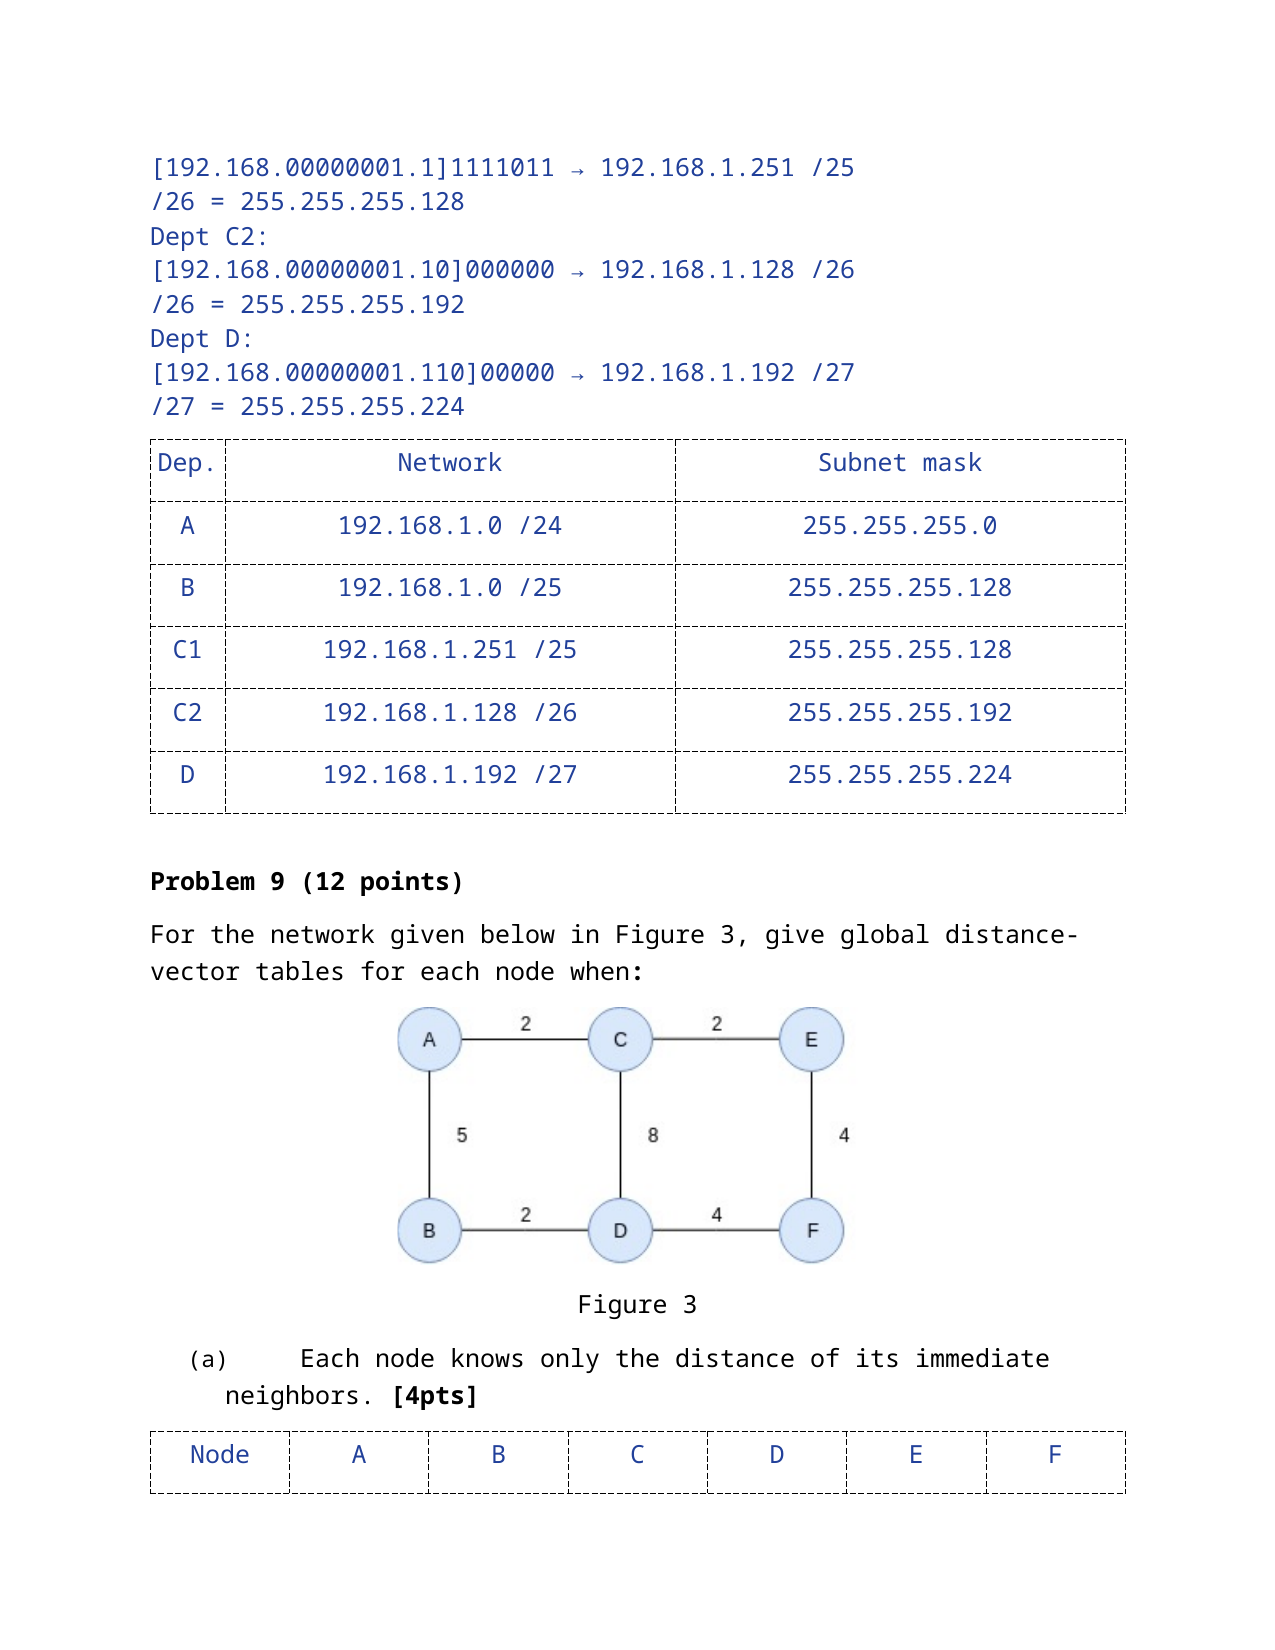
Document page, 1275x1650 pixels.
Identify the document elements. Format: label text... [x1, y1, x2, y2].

text Figure 3 [150, 1007, 1125, 1321]
text For the network given below in Figure 3, give global distance-vector tables for each node when: [150, 917, 1125, 988]
table_cell D [150, 751, 225, 813]
table_header Dep. [150, 439, 225, 501]
table_cell 192.168.1.0 /25 [225, 564, 675, 626]
table_header C [568, 1431, 707, 1493]
table_header F [986, 1431, 1125, 1493]
table_cell B [150, 564, 225, 626]
table_cell 192.168.1.192 /27 [225, 751, 675, 813]
table_cell 255.255.255.128 [675, 564, 1125, 626]
table_header A [289, 1431, 428, 1493]
table_cell C2 [150, 688, 225, 751]
table_header Subnet mask [675, 439, 1125, 501]
table_cell 255.255.255.128 [675, 626, 1125, 688]
table_cell 192.168.1.128 /26 [225, 688, 675, 751]
picture [397, 1007, 878, 1265]
table_cell A [150, 501, 225, 564]
table_header D [707, 1431, 846, 1493]
table_cell C1 [150, 626, 225, 688]
table_header Node [150, 1431, 289, 1493]
text Problem 9 (12 points) [150, 864, 1125, 898]
table_header Network [225, 439, 675, 501]
table_cell 192.168.1.251 /25 [225, 626, 675, 688]
table_header B [429, 1431, 568, 1493]
text [192.168.00000001.1]1111011 → 192.168.1.251 /25 /26 = 255.255.255.128 Dept C2: [192.168.00000001.10]000000 → 192.168.1.128 /26 /26 = 255.255.255.192 Dept D: [192.168.00000001.110]00000 → 192.168.1.192 /27 /27 = 255.255.255.224 [150, 150, 1125, 422]
table_cell 255.255.255.192 [675, 688, 1125, 751]
table_header E [846, 1431, 986, 1493]
table_cell 192.168.1.0 /24 [225, 501, 675, 564]
table_cell 255.255.255.224 [675, 751, 1125, 813]
table_cell 255.255.255.0 [675, 501, 1125, 564]
list Each node knows only the distance of its immediate neighbors. [4pts] [187, 1341, 1125, 1411]
